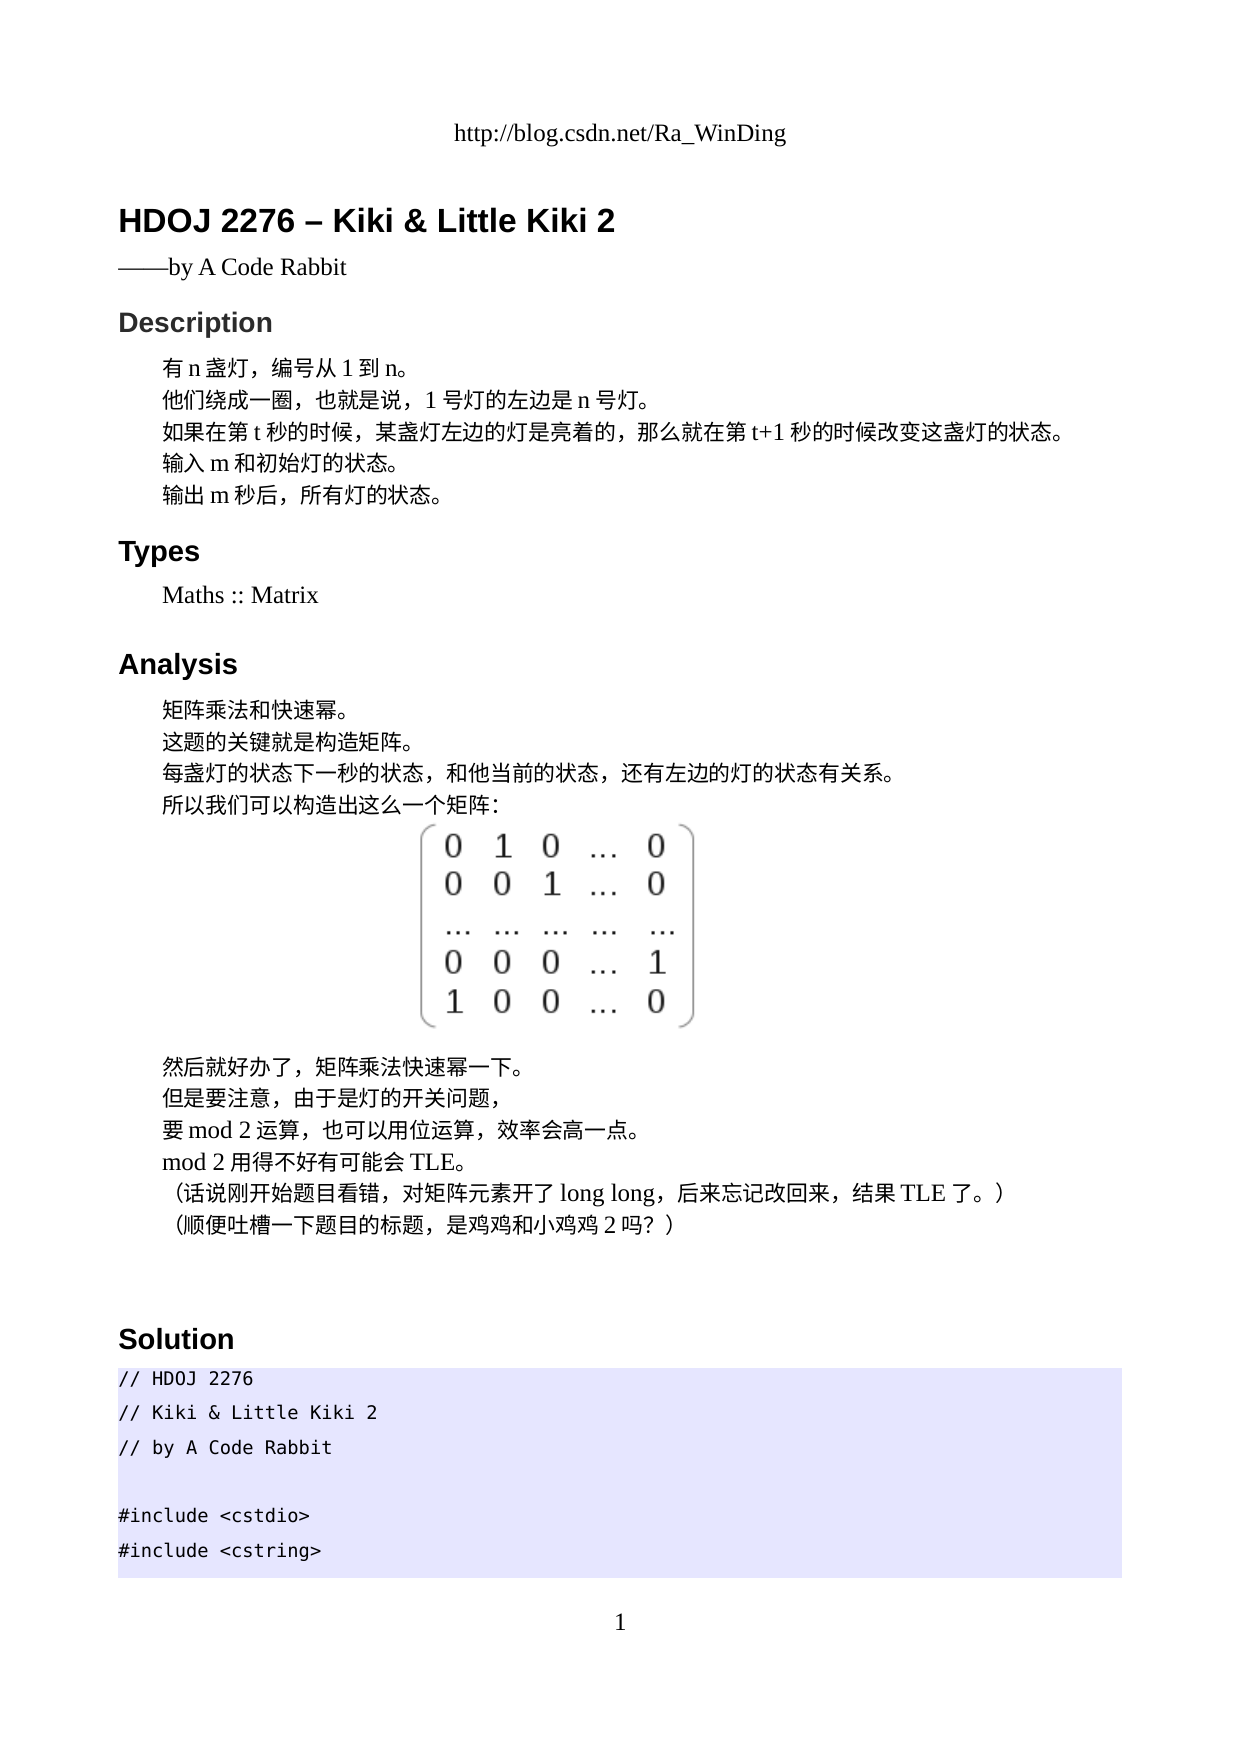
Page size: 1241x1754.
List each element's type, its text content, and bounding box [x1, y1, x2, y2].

text 这题的关键就是构造矩阵。 [118, 724, 1122, 756]
text 每盏灯的状态下一秒的状态，和他当前的状态，还有左边的灯的状态有关系。 [118, 756, 1122, 788]
text 但是要注意，由于是灯的开关问题， [118, 1081, 1122, 1113]
text 要mod 2运算，也可以用位运算，效率会高一点。 [118, 1113, 1122, 1144]
text // by A Code Rabbit [118, 1437, 1122, 1459]
text 输入m和初始灯的状态。 [118, 446, 1122, 478]
text #include <cstdio> [118, 1506, 1122, 1527]
text mod 2用得不好有可能会TLE。 [118, 1144, 1122, 1176]
text // HDOJ 2276 [118, 1368, 1122, 1390]
picture [417, 820, 699, 1032]
text #include <cstring> [118, 1540, 1122, 1562]
text 如果在第t秒的时候，某盏灯左边的灯是亮着的，那么就在第t+1秒的时候改变这盏灯的状态。 [118, 414, 1122, 446]
subtitle Solution [118, 1322, 1122, 1356]
text Maths :: Matrix [118, 581, 1122, 609]
subtitle HDOJ 2276 – Kiki & Little Kiki 2 [118, 201, 1122, 240]
text 有n盏灯，编号从1到n。 [118, 351, 1122, 383]
text （话说刚开始题目看错，对矩阵元素开了long long，后来忘记改回来，结果TLE了。） [118, 1176, 1122, 1208]
subtitle Types [118, 534, 1122, 568]
text 然后就好办了，矩阵乘法快速幂一下。 [118, 1049, 1122, 1081]
text （顺便吐槽一下题目的标题，是鸡鸡和小鸡鸡2吗？） [118, 1208, 1122, 1239]
text 所以我们可以构造出这么一个矩阵： [118, 788, 1122, 819]
text 矩阵乘法和快速幂。 [118, 693, 1122, 724]
text ——by A Code Rabbit [118, 252, 1122, 281]
subtitle Analysis [118, 647, 1122, 680]
subtitle Description [118, 306, 1122, 339]
text 输出m秒后，所有灯的状态。 [118, 478, 1122, 509]
text 他们绕成一圈，也就是说，1号灯的左边是n号灯。 [118, 383, 1122, 414]
text // Kiki & Little Kiki 2 [118, 1402, 1122, 1424]
